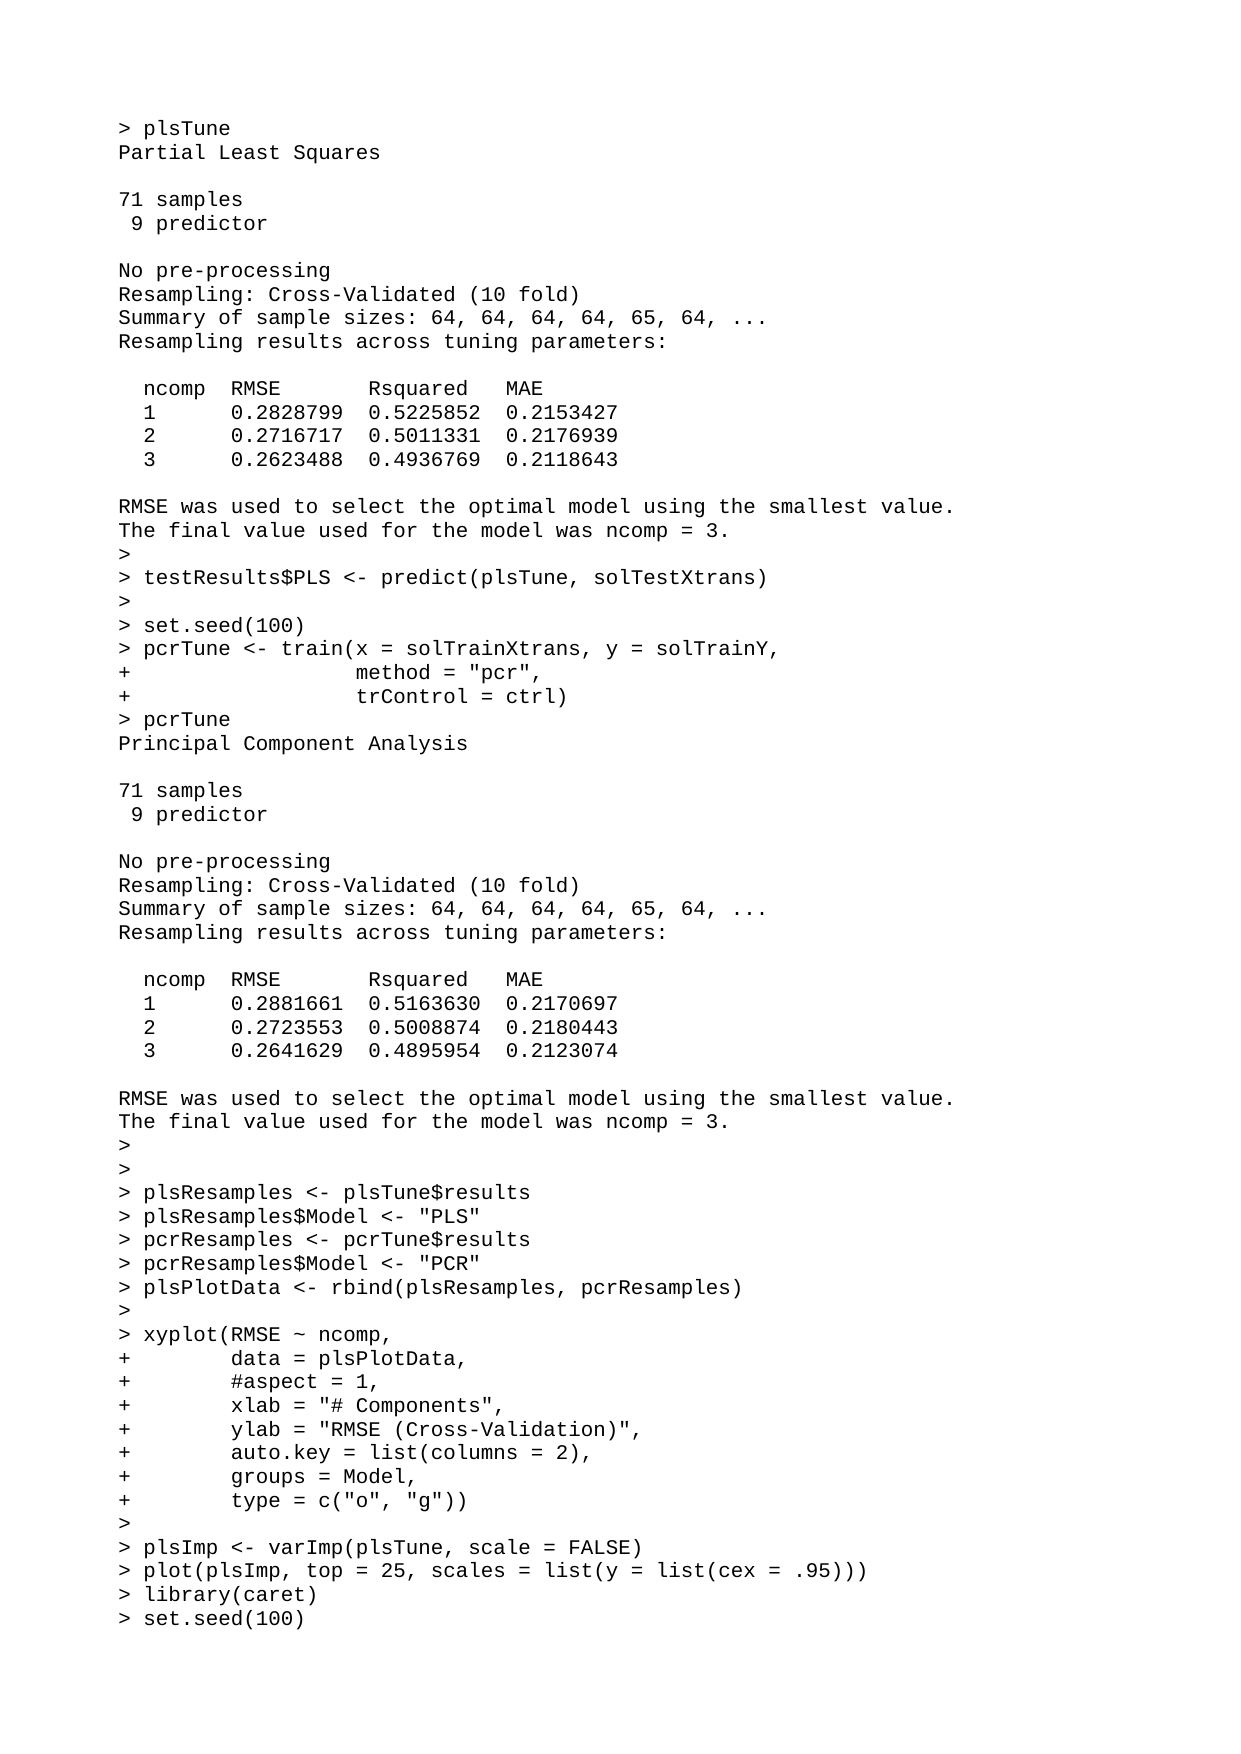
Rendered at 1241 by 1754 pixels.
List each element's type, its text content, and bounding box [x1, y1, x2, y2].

text Resampling results across tuning parameters: [118, 922, 1122, 946]
text + trControl = ctrl) [118, 686, 1122, 709]
text Summary of sample sizes: 64, 64, 64, 64, 65, 64, ... [118, 898, 1122, 922]
text + auto.key = list(columns = 2), [118, 1442, 1122, 1466]
text + type = c("o", "g")) [118, 1489, 1122, 1513]
text 9 predictor [118, 804, 1122, 827]
text > pcrTune [118, 709, 1122, 733]
text ncomp RMSE Rsquared MAE [118, 378, 1122, 402]
text + #aspect = 1, [118, 1371, 1122, 1395]
text Summary of sample sizes: 64, 64, 64, 64, 65, 64, ... [118, 307, 1122, 331]
text 2 0.2723553 0.5008874 0.2180443 [118, 1017, 1122, 1040]
text > plsResamples$Model <- "PLS" [118, 1206, 1122, 1229]
text > [118, 1300, 1122, 1324]
text 3 0.2623488 0.4936769 0.2118643 [118, 449, 1122, 473]
text > plsPlotData <- rbind(plsResamples, pcrResamples) [118, 1277, 1122, 1300]
text Resampling: Cross-Validated (10 fold) [118, 284, 1122, 307]
text > plsTune [118, 118, 1122, 142]
text > testResults$PLS <- predict(plsTune, solTestXtrans) [118, 567, 1122, 591]
text > pcrResamples <- pcrTune$results [118, 1229, 1122, 1253]
text > pcrTune <- train(x = solTrainXtrans, y = solTrainY, [118, 638, 1122, 662]
text Resampling results across tuning parameters: [118, 331, 1122, 354]
text > plsImp <- varImp(plsTune, scale = FALSE) [118, 1537, 1122, 1561]
text > [118, 544, 1122, 567]
text The final value used for the model was ncomp = 3. [118, 520, 1122, 544]
text No pre-processing [118, 260, 1122, 284]
text RMSE was used to select the optimal model using the smallest value. [118, 496, 1122, 520]
text > [118, 1135, 1122, 1158]
text > [118, 591, 1122, 615]
text > set.seed(100) [118, 1608, 1122, 1631]
text + data = plsPlotData, [118, 1348, 1122, 1371]
text RMSE was used to select the optimal model using the smallest value. [118, 1088, 1122, 1111]
text 9 predictor [118, 213, 1122, 236]
text Partial Least Squares [118, 142, 1122, 165]
text 1 0.2881661 0.5163630 0.2170697 [118, 993, 1122, 1017]
text 2 0.2716717 0.5011331 0.2176939 [118, 426, 1122, 449]
text 1 0.2828799 0.5225852 0.2153427 [118, 402, 1122, 426]
text > [118, 1158, 1122, 1182]
text 71 samples [118, 189, 1122, 213]
text 71 samples [118, 780, 1122, 804]
text Resampling: Cross-Validated (10 fold) [118, 875, 1122, 898]
text + ylab = "RMSE (Cross-Validation)", [118, 1419, 1122, 1442]
text The final value used for the model was ncomp = 3. [118, 1111, 1122, 1135]
text > [118, 1513, 1122, 1537]
text + method = "pcr", [118, 662, 1122, 686]
text > pcrResamples$Model <- "PCR" [118, 1253, 1122, 1277]
text > plot(plsImp, top = 25, scales = list(y = list(cex = .95))) [118, 1561, 1122, 1584]
text No pre-processing [118, 851, 1122, 875]
text > plsResamples <- plsTune$results [118, 1182, 1122, 1206]
text + groups = Model, [118, 1466, 1122, 1489]
text > library(caret) [118, 1584, 1122, 1608]
text ncomp RMSE Rsquared MAE [118, 969, 1122, 993]
text > xyplot(RMSE ~ ncomp, [118, 1324, 1122, 1348]
text + xlab = "# Components", [118, 1395, 1122, 1419]
text 3 0.2641629 0.4895954 0.2123074 [118, 1040, 1122, 1064]
text Principal Component Analysis [118, 733, 1122, 757]
text > set.seed(100) [118, 615, 1122, 638]
